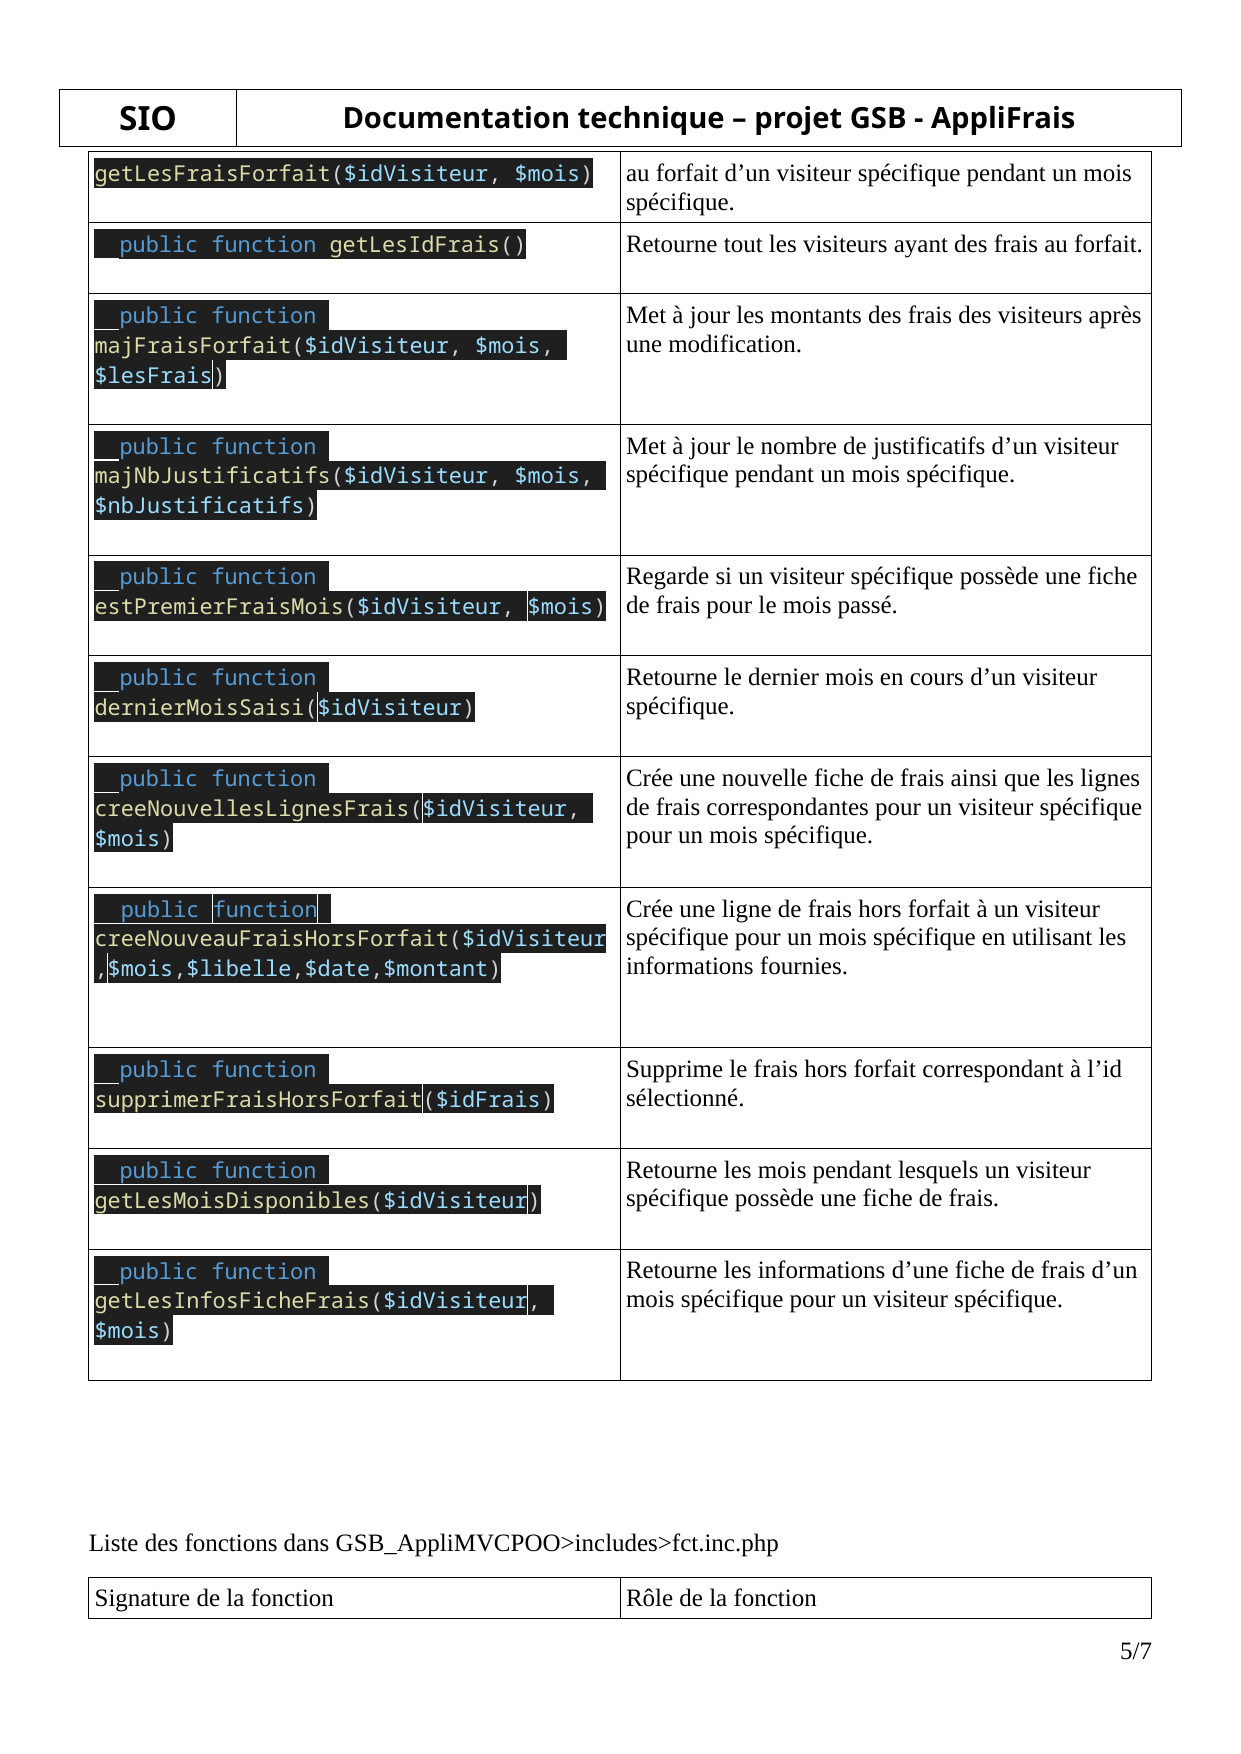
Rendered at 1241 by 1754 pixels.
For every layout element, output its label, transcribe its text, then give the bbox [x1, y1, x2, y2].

table_cell Crée une nouvelle fiche de frais ainsi que les lignes de frais correspondantes pour un visiteur spécifique pour un mois spécifique. [621, 757, 1151, 887]
table_cell Met à jour les montants des frais des visiteurs après une modification. [621, 294, 1151, 424]
table_header Signature de la fonction [89, 1578, 620, 1618]
table_cell Crée une ligne de frais hors forfait à un visiteur spécifique pour un mois spécifique en utilisant les informations fournies. [621, 888, 1151, 1047]
table_cell public function getLesIdFrais() [89, 223, 620, 293]
table_cell Retourne le dernier mois en cours d’un visiteur spécifique. [621, 656, 1151, 756]
table_cell public function creeNouveauFraisHorsForfait($idVisiteur,$mois,$libelle,$date,$montant) [89, 888, 620, 1047]
table_cell Regarde si un visiteur spécifique possède une fiche de frais pour le mois passé. [621, 556, 1151, 655]
table_cell getLesFraisForfait($idVisiteur, $mois) [89, 152, 620, 222]
table_cell Retourne les mois pendant lesquels un visiteur spécifique possède une fiche de frais. [621, 1149, 1151, 1249]
table_cell au forfait d’un visiteur spécifique pendant un mois spécifique. [621, 152, 1151, 222]
table_cell public function getLesInfosFicheFrais($idVisiteur, $mois) [89, 1250, 620, 1379]
table_cell Supprime le frais hors forfait correspondant à l’id sélectionné. [621, 1048, 1151, 1148]
table_cell public function majNbJustificatifs($idVisiteur, $mois, $nbJustificatifs) [89, 425, 620, 554]
table_cell Retourne les informations d’une fiche de frais d’un mois spécifique pour un visiteur spécifique. [621, 1250, 1151, 1379]
table_cell public function supprimerFraisHorsForfait($idFrais) [89, 1048, 620, 1148]
table_cell Retourne tout les visiteurs ayant des frais au forfait. [621, 223, 1151, 293]
text Liste des fonctions dans GSB_AppliMVCPOO>includes>fct.inc.php [88, 1528, 1152, 1556]
table_cell public function majFraisForfait($idVisiteur, $mois, $lesFrais) [89, 294, 620, 424]
table_cell public function dernierMoisSaisi($idVisiteur) [89, 656, 620, 756]
table_header Rôle de la fonction [621, 1578, 1151, 1618]
table_cell public function getLesMoisDisponibles($idVisiteur) [89, 1149, 620, 1249]
table_cell public function creeNouvellesLignesFrais($idVisiteur, $mois) [89, 757, 620, 887]
table_cell public function estPremierFraisMois($idVisiteur, $mois) [89, 556, 620, 655]
table_cell Met à jour le nombre de justificatifs d’un visiteur spécifique pendant un mois spécifique. [621, 425, 1151, 554]
